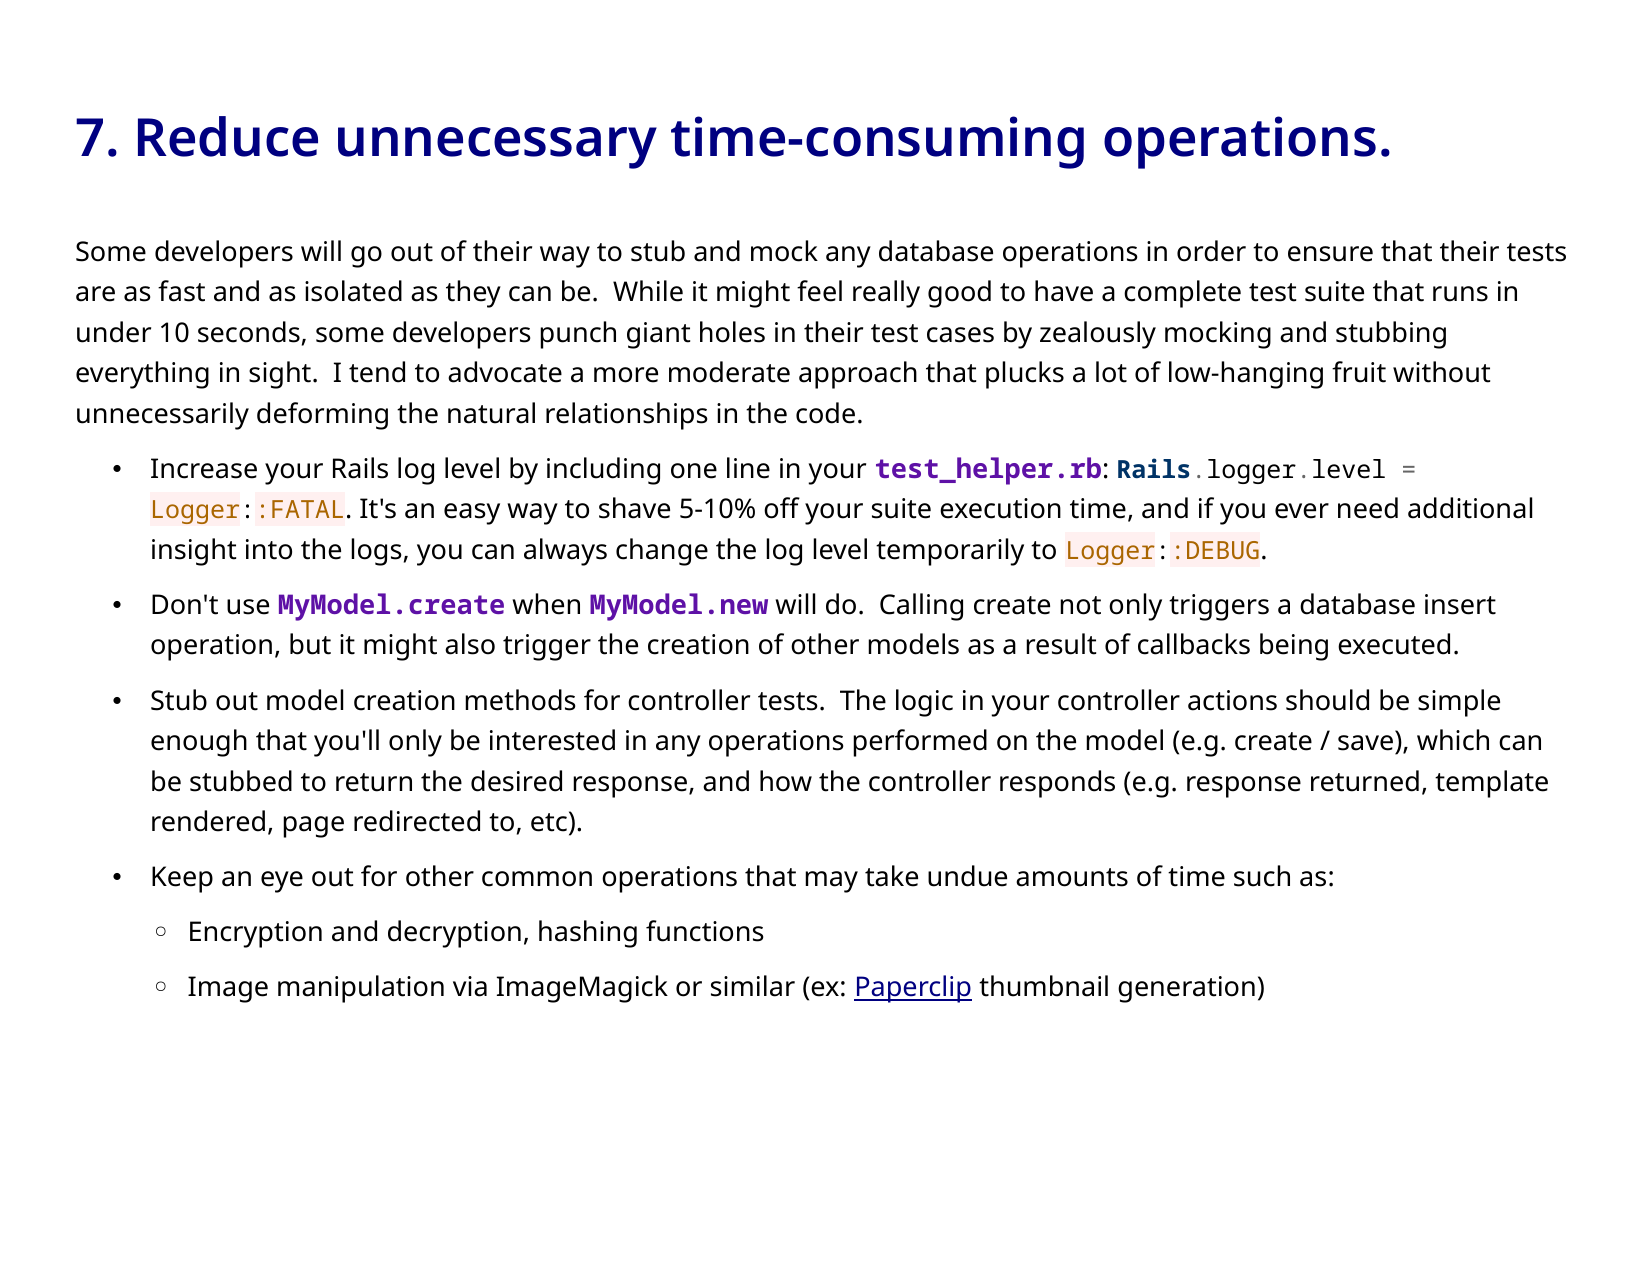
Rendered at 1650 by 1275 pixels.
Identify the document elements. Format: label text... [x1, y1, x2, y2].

list Keep an eye out for other common operations that may take undue amounts of time such as: [112, 858, 1575, 894]
list Increase your Rails log level by including one line in your test_helper.rb: Rails.logger.level = Logger::FATAL. It's an easy way to shave 5-10% off your suite execution time, and if you ever need additional insight into the logs, you can always change the log level temporarily to Logger::DEBUG. [112, 449, 1575, 567]
list Stub out model creation methods for controller tests. The logic in your controller actions should be simple enough that you'll only be interested in any operations performed on the model (e.g. create / save), which can be stubbed to return the desired response, and how the controller responds (e.g. response returned, template rendered, page redirected to, etc). [112, 681, 1575, 839]
list Encryption and decryption, hashing functions [150, 913, 1575, 950]
list Image manipulation via ImageMagick or similar (ex: Paperclip thumbnail generation) [150, 968, 1575, 1005]
text Some developers will go out of their way to stub and mock any database operations in order to ensure that their tests are as fast and as isolated as they can be. While it might feel really good to have a complete test suite that runs in under 10 seconds, some developers punch giant holes in their test cases by zealously mocking and stubbing everything in sight. I tend to advocate a more moderate approach that plucks a lot of low-hanging fruit without unnecessarily deforming the natural relationships in the code. [75, 232, 1575, 431]
list Don't use MyModel.create when MyModel.new will do. Calling create not only triggers a database insert operation, but it might also trigger the creation of other models as a result of callbacks being executed. [112, 585, 1575, 663]
subtitle 7. Reduce unnecessary time-consuming operations. [75, 101, 1575, 172]
